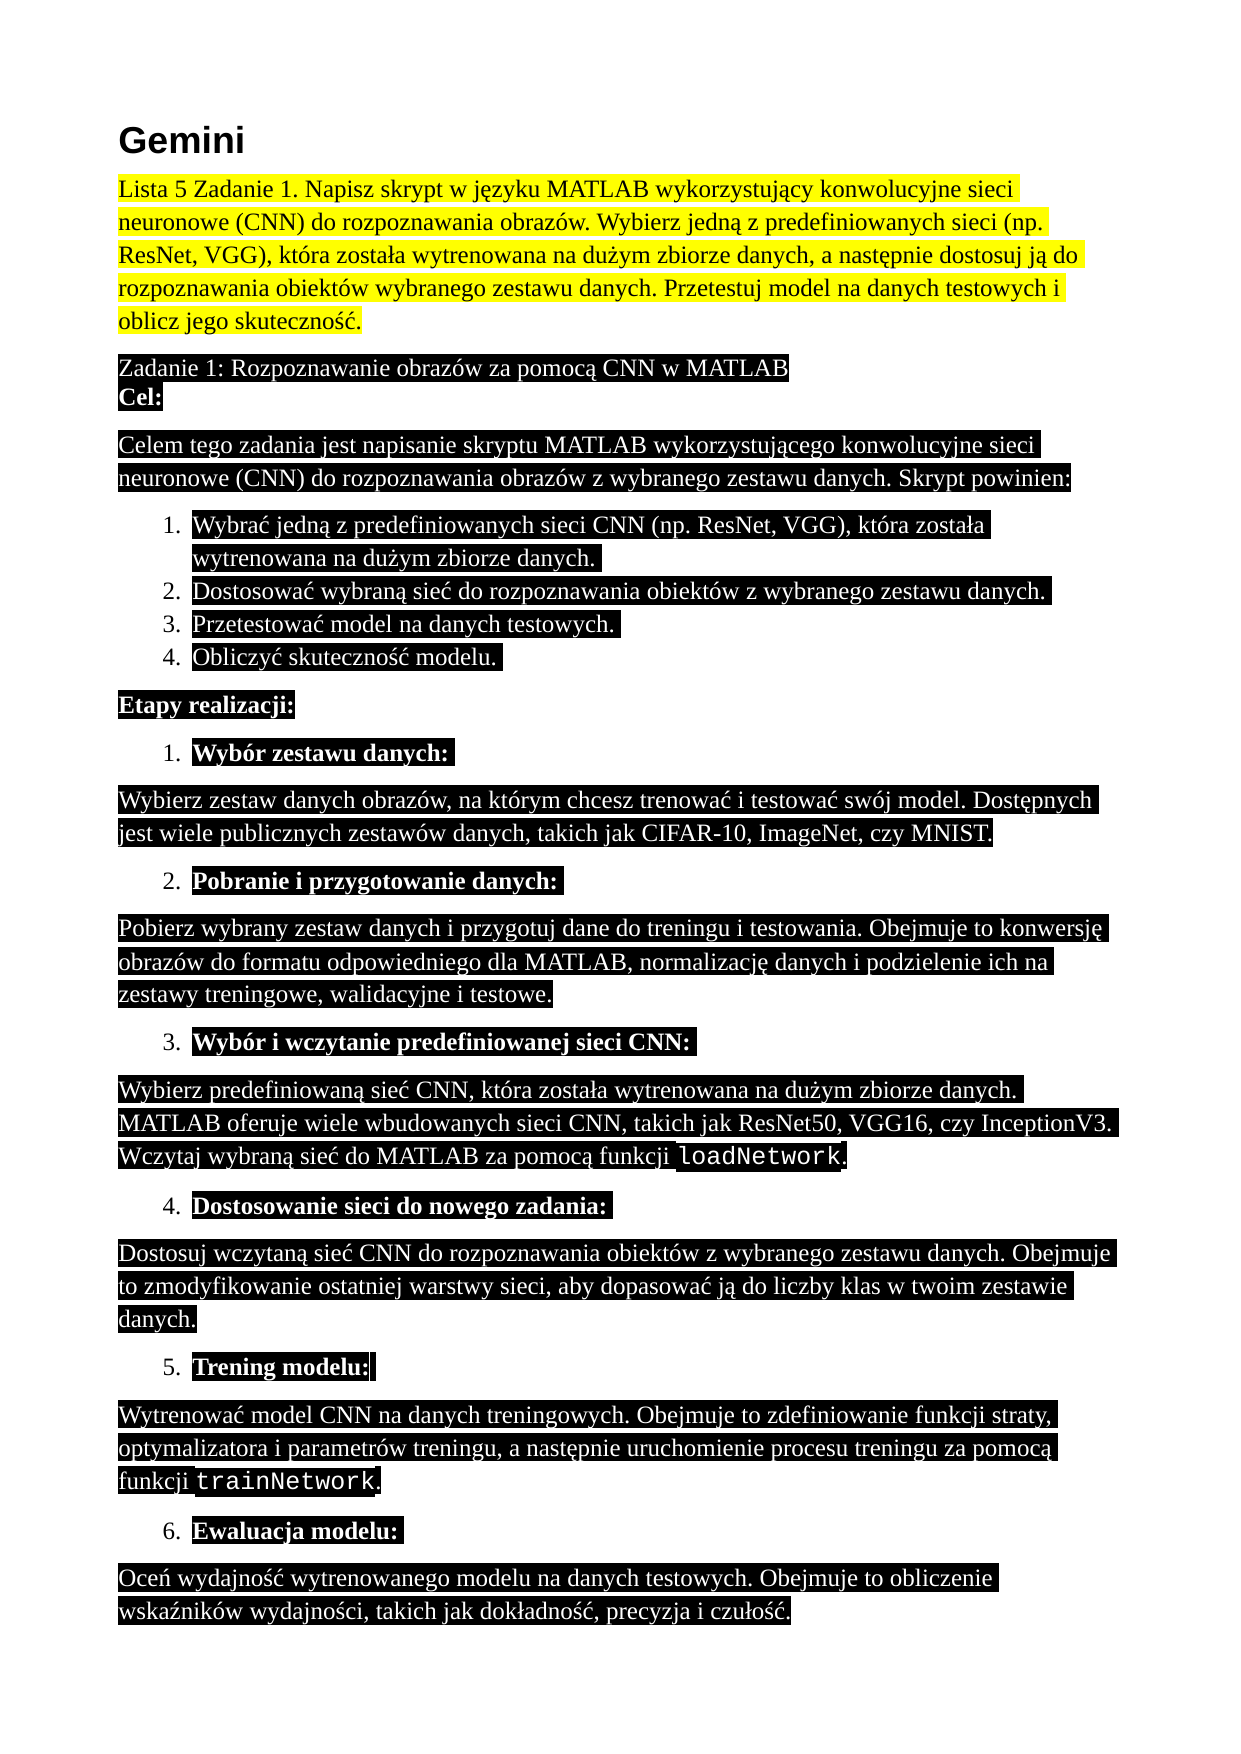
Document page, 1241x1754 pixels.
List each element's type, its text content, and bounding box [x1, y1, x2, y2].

text Etapy realizacji: [118, 690, 1122, 719]
text Wybierz predefiniowaną sieć CNN, która została wytrenowana na dużym zbiorze danych. MATLAB oferuje wiele wbudowanych sieci CNN, takich jak ResNet50, VGG16, czy InceptionV3. Wczytaj wybraną sieć do MATLAB za pomocą funkcji loadNetwork. [118, 1075, 1122, 1172]
list Dostosować wybraną sieć do rozpoznawania obiektów z wybranego zestawu danych. [162, 576, 1122, 605]
text Wybierz zestaw danych obrazów, na którym chcesz trenować i testować swój model. Dostępnych jest wiele publicznych zestawów danych, takich jak CIFAR-10, ImageNet, czy MNIST. [118, 785, 1122, 847]
text Wytrenować model CNN na danych treningowych. Obejmuje to zdefiniowanie funkcji straty, optymalizatora i parametrów treningu, a następnie uruchomienie procesu treningu za pomocą funkcji trainNetwork. [118, 1400, 1122, 1497]
list Wybór zestawu danych: [162, 738, 1122, 766]
text Cel: [118, 382, 1122, 411]
text Dostosuj wczytaną sieć CNN do rozpoznawania obiektów z wybranego zestawu danych. Obejmuje to zmodyfikowanie ostatniej warstwy sieci, aby dopasować ją do liczby klas w twoim zestawie danych. [118, 1238, 1122, 1333]
text Zadanie 1: Rozpoznawanie obrazów za pomocą CNN w MATLAB [118, 353, 1122, 382]
text Pobierz wybrany zestaw danych i przygotuj dane do treningu i testowania. Obejmuje to konwersję obrazów do formatu odpowiedniego dla MATLAB, normalizację danych i podzielenie ich na zestawy treningowe, walidacyjne i testowe. [118, 913, 1122, 1008]
list Wybrać jedną z predefiniowanych sieci CNN (np. ResNet, VGG), która została wytrenowana na dużym zbiorze danych. [162, 510, 1122, 572]
list Trening modelu: [162, 1352, 1122, 1381]
subtitle Gemini [118, 118, 1122, 161]
text Lista 5 Zadanie 1. Napisz skrypt w języku MATLAB wykorzystujący konwolucyjne sieci neuronowe (CNN) do rozpoznawania obrazów. Wybierz jedną z predefiniowanych sieci (np. ResNet, VGG), która została wytrenowana na dużym zbiorze danych, a następnie dostosuj ją do rozpoznawania obiektów wybranego zestawu danych. Przetestuj model na danych testowych i oblicz jego skuteczność. [118, 174, 1122, 334]
list Dostosowanie sieci do nowego zadania: [162, 1191, 1122, 1219]
list Wybór i wczytanie predefiniowanej sieci CNN: [162, 1027, 1122, 1056]
list Przetestować model na danych testowych. [162, 609, 1122, 638]
list Ewaluacja modelu: [162, 1516, 1122, 1544]
list Obliczyć skuteczność modelu. [162, 642, 1122, 671]
text Celem tego zadania jest napisanie skryptu MATLAB wykorzystującego konwolucyjne sieci neuronowe (CNN) do rozpoznawania obrazów z wybranego zestawu danych. Skrypt powinien: [118, 430, 1122, 492]
text Oceń wydajność wytrenowanego modelu na danych testowych. Obejmuje to obliczenie wskaźników wydajności, takich jak dokładność, precyzja i czułość. [118, 1563, 1122, 1625]
list Pobranie i przygotowanie danych: [162, 866, 1122, 895]
